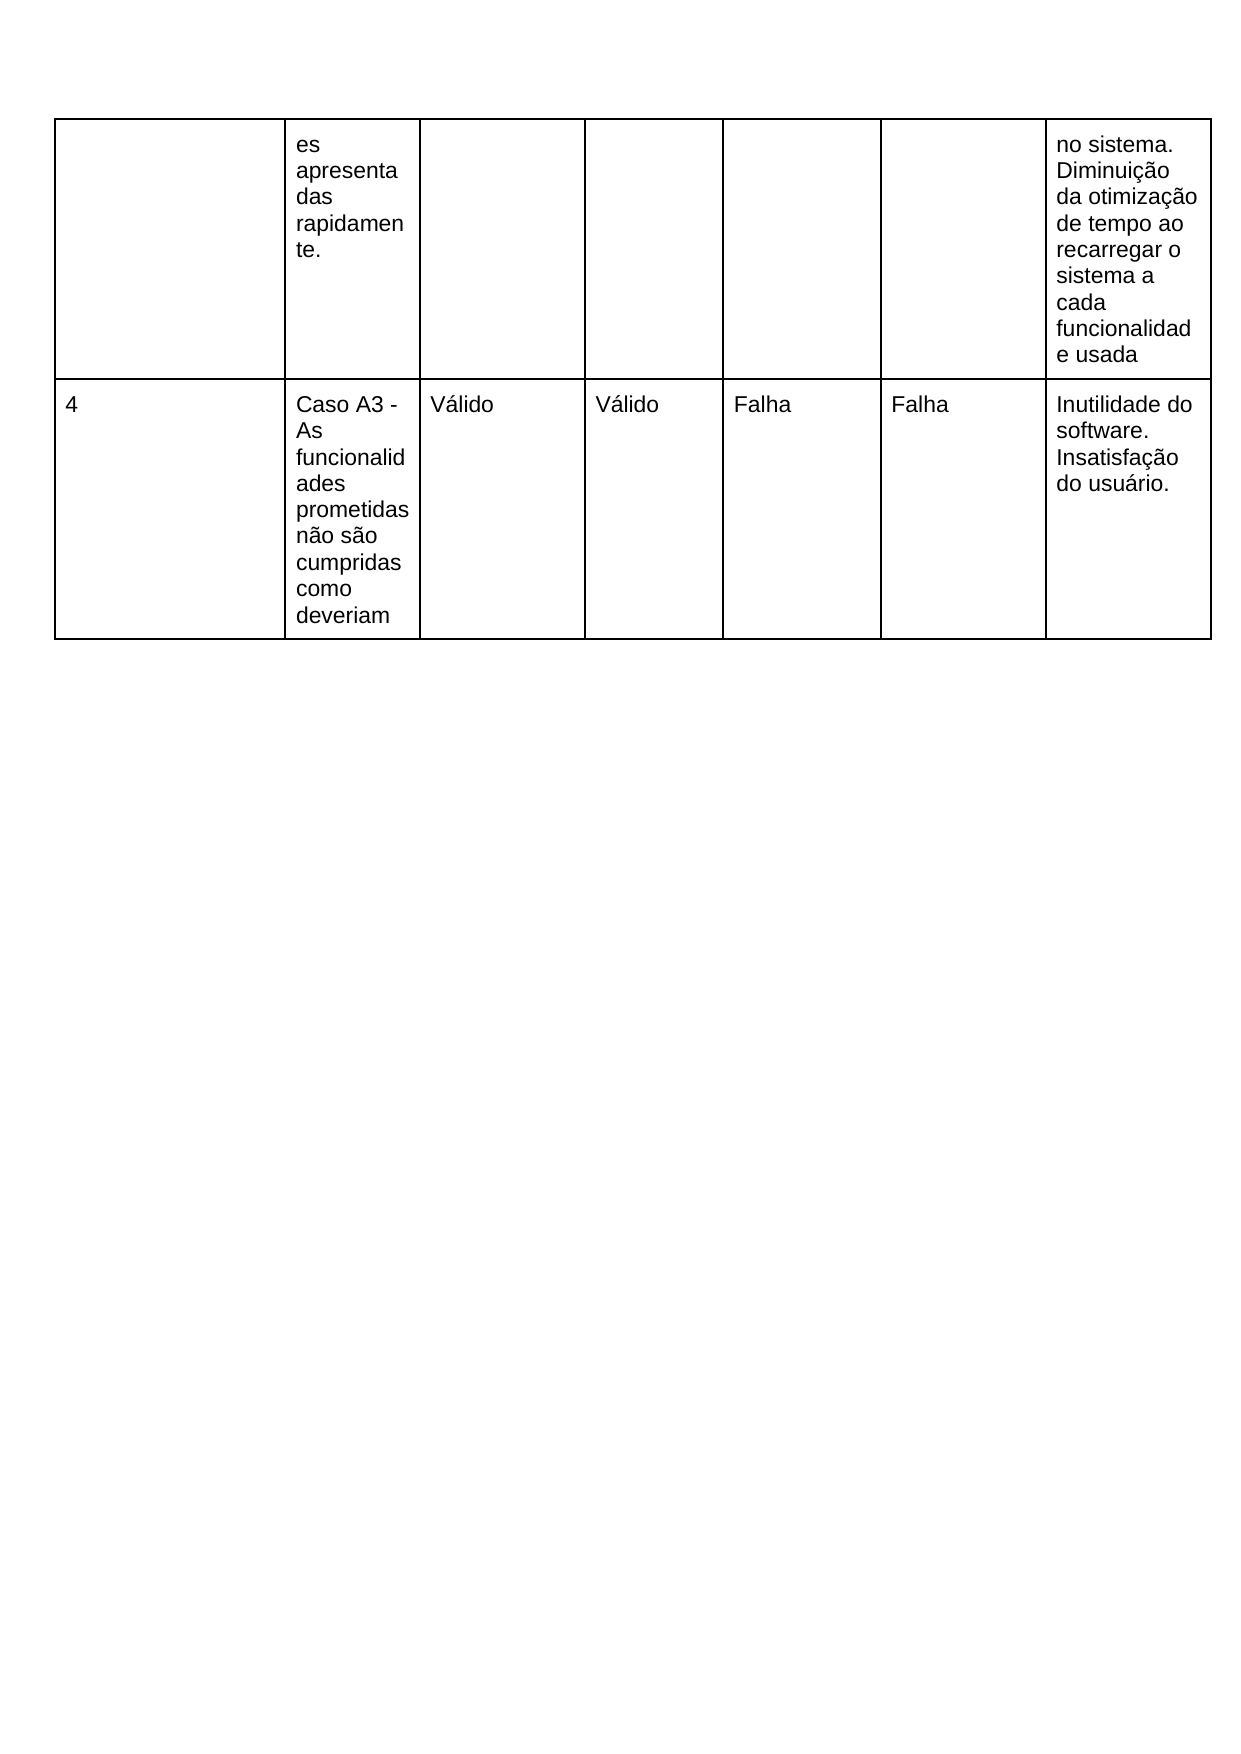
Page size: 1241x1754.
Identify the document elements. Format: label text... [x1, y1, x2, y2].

table_cell no sistema. Diminuição da otimização de tempo ao recarregar o sistema a cada funcionalidade usada [1047, 120, 1210, 378]
table_cell Válido [421, 380, 584, 638]
table_cell Inutilidade do software. Insatisfação do usuário. [1047, 380, 1210, 638]
table_cell [882, 120, 1045, 378]
table_cell Falha [882, 380, 1045, 638]
table_cell [421, 120, 584, 378]
table_cell [586, 120, 722, 378]
table_cell [56, 120, 284, 378]
table_cell [724, 120, 880, 378]
table_cell Caso A3 - As funcionalidades prometidas não são cumpridas como deveriam [286, 380, 419, 638]
table_cell 4 [56, 380, 284, 638]
table_cell es apresentadas rapidamente. [286, 120, 419, 378]
table_cell Falha [724, 380, 880, 638]
table_cell Válido [586, 380, 722, 638]
